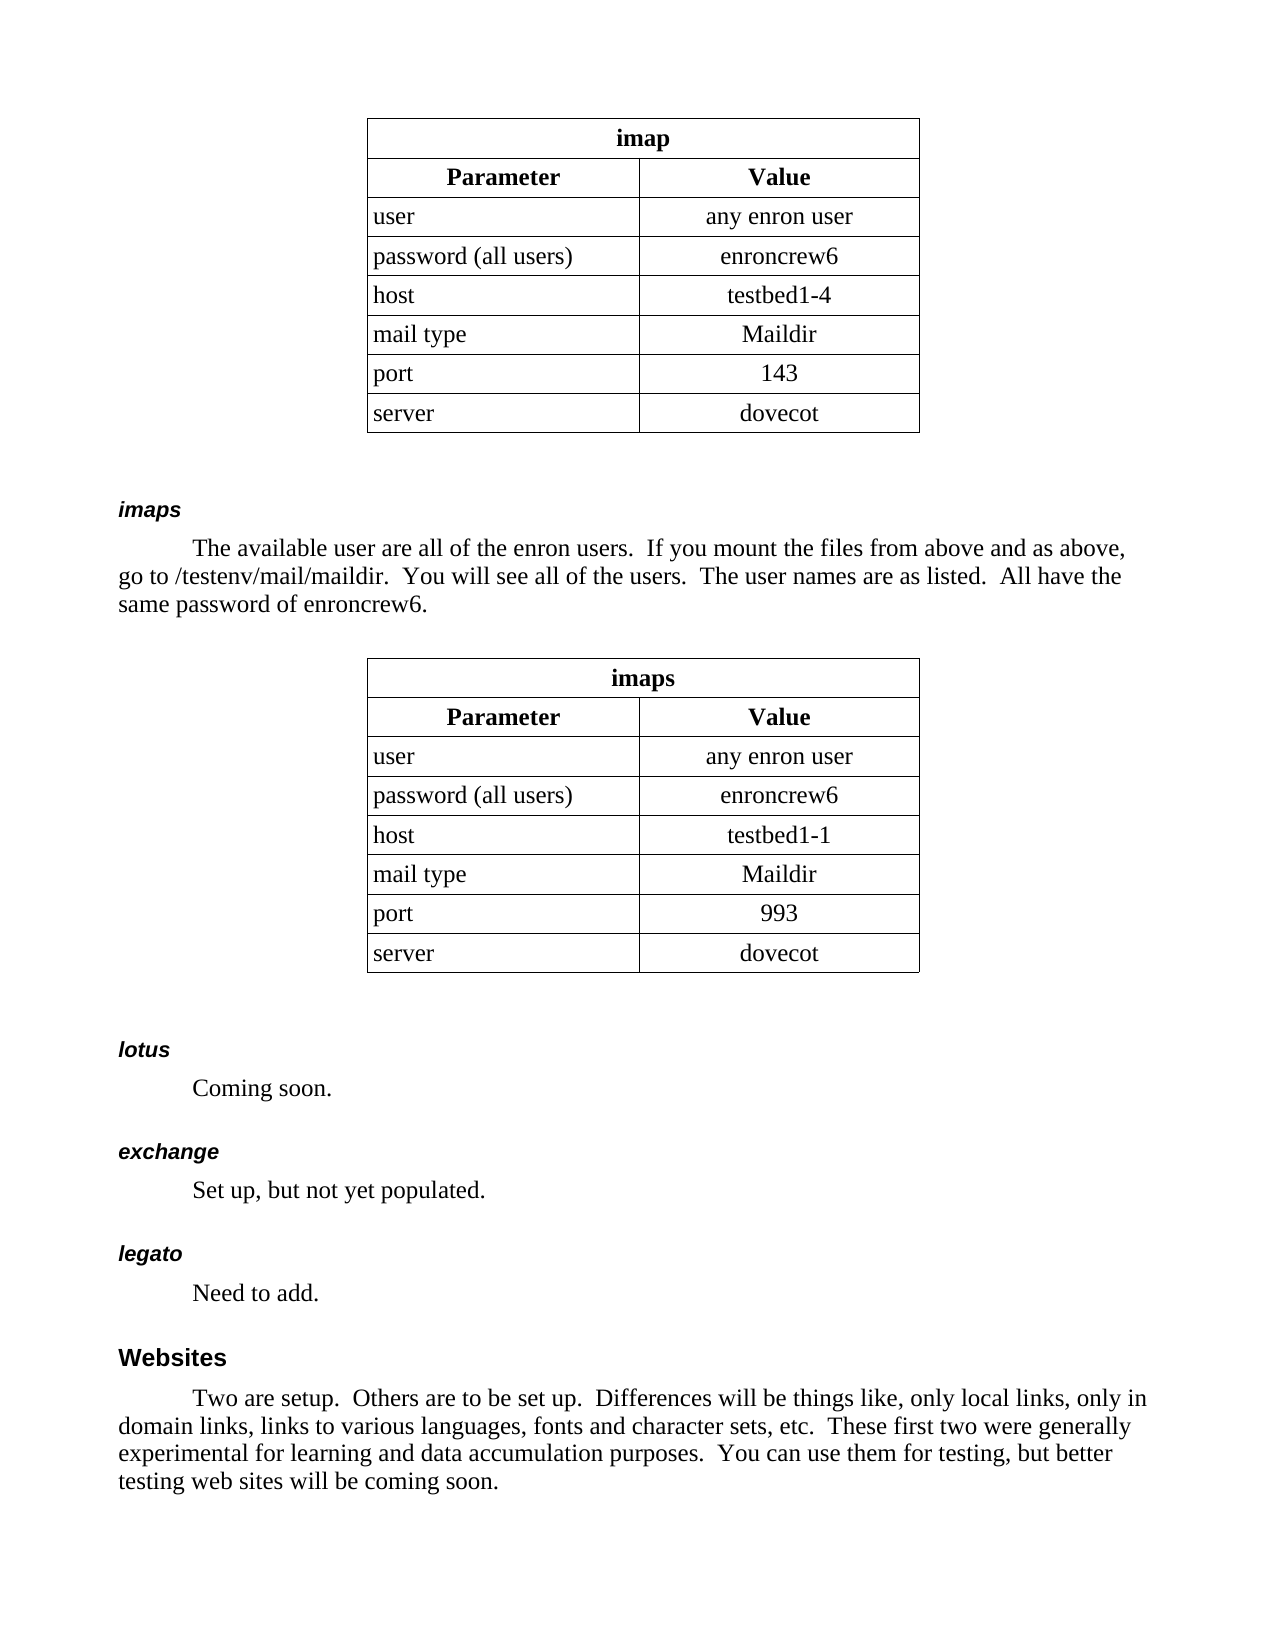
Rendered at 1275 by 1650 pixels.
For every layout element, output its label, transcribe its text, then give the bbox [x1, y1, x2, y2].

text The available user are all of the enron users. If you mount the files from above and as above, go to /testenv/mail/maildir. You will see all of the users. The user names are as listed. All have the same password of enroncrew6. [118, 534, 1157, 618]
table_cell Value [640, 159, 919, 197]
subtitle Websites [118, 1344, 1157, 1372]
subtitle lotus [118, 1037, 1157, 1062]
text Need to add. [118, 1279, 1157, 1306]
table_cell enroncrew6 [640, 777, 919, 815]
table_cell Parameter [368, 159, 639, 197]
table_cell port [368, 895, 639, 933]
table_cell mail type [368, 316, 639, 354]
table_cell any enron user [640, 198, 919, 236]
text Set up, but not yet populated. [118, 1177, 1157, 1204]
table_cell 143 [640, 355, 919, 393]
table_cell Maildir [640, 855, 919, 893]
table_cell password (all users) [368, 237, 639, 275]
table_cell port [368, 355, 639, 393]
table_header imap [368, 119, 919, 157]
table_cell host [368, 816, 639, 854]
table_cell testbed1-1 [640, 816, 919, 854]
table_cell Parameter [368, 698, 639, 736]
table_cell mail type [368, 855, 639, 893]
table_cell server [368, 394, 639, 432]
text Coming soon. [118, 1074, 1157, 1102]
table_cell server [368, 934, 639, 972]
table_cell host [368, 276, 639, 314]
table_cell testbed1-4 [640, 276, 919, 314]
table_cell user [368, 737, 639, 776]
table_cell 993 [640, 895, 919, 933]
table_cell Value [640, 698, 919, 736]
subtitle exchange [118, 1139, 1157, 1164]
table_cell dovecot [640, 394, 919, 432]
table_cell enroncrew6 [640, 237, 919, 275]
text Two are setup. Others are to be set up. Differences will be things like, only local links, only in domain links, links to various languages, fonts and character sets, etc. These first two were generally experimental for learning and data accumulation purposes. You can use them for testing, but better testing web sites will be coming soon. [118, 1384, 1157, 1495]
subtitle imaps [118, 498, 1157, 522]
table_cell any enron user [640, 737, 919, 776]
table_cell password (all users) [368, 777, 639, 815]
table_cell user [368, 198, 639, 236]
table_header imaps [368, 659, 919, 697]
table_cell dovecot [640, 934, 919, 972]
table_cell Maildir [640, 316, 919, 354]
subtitle legato [118, 1242, 1157, 1266]
